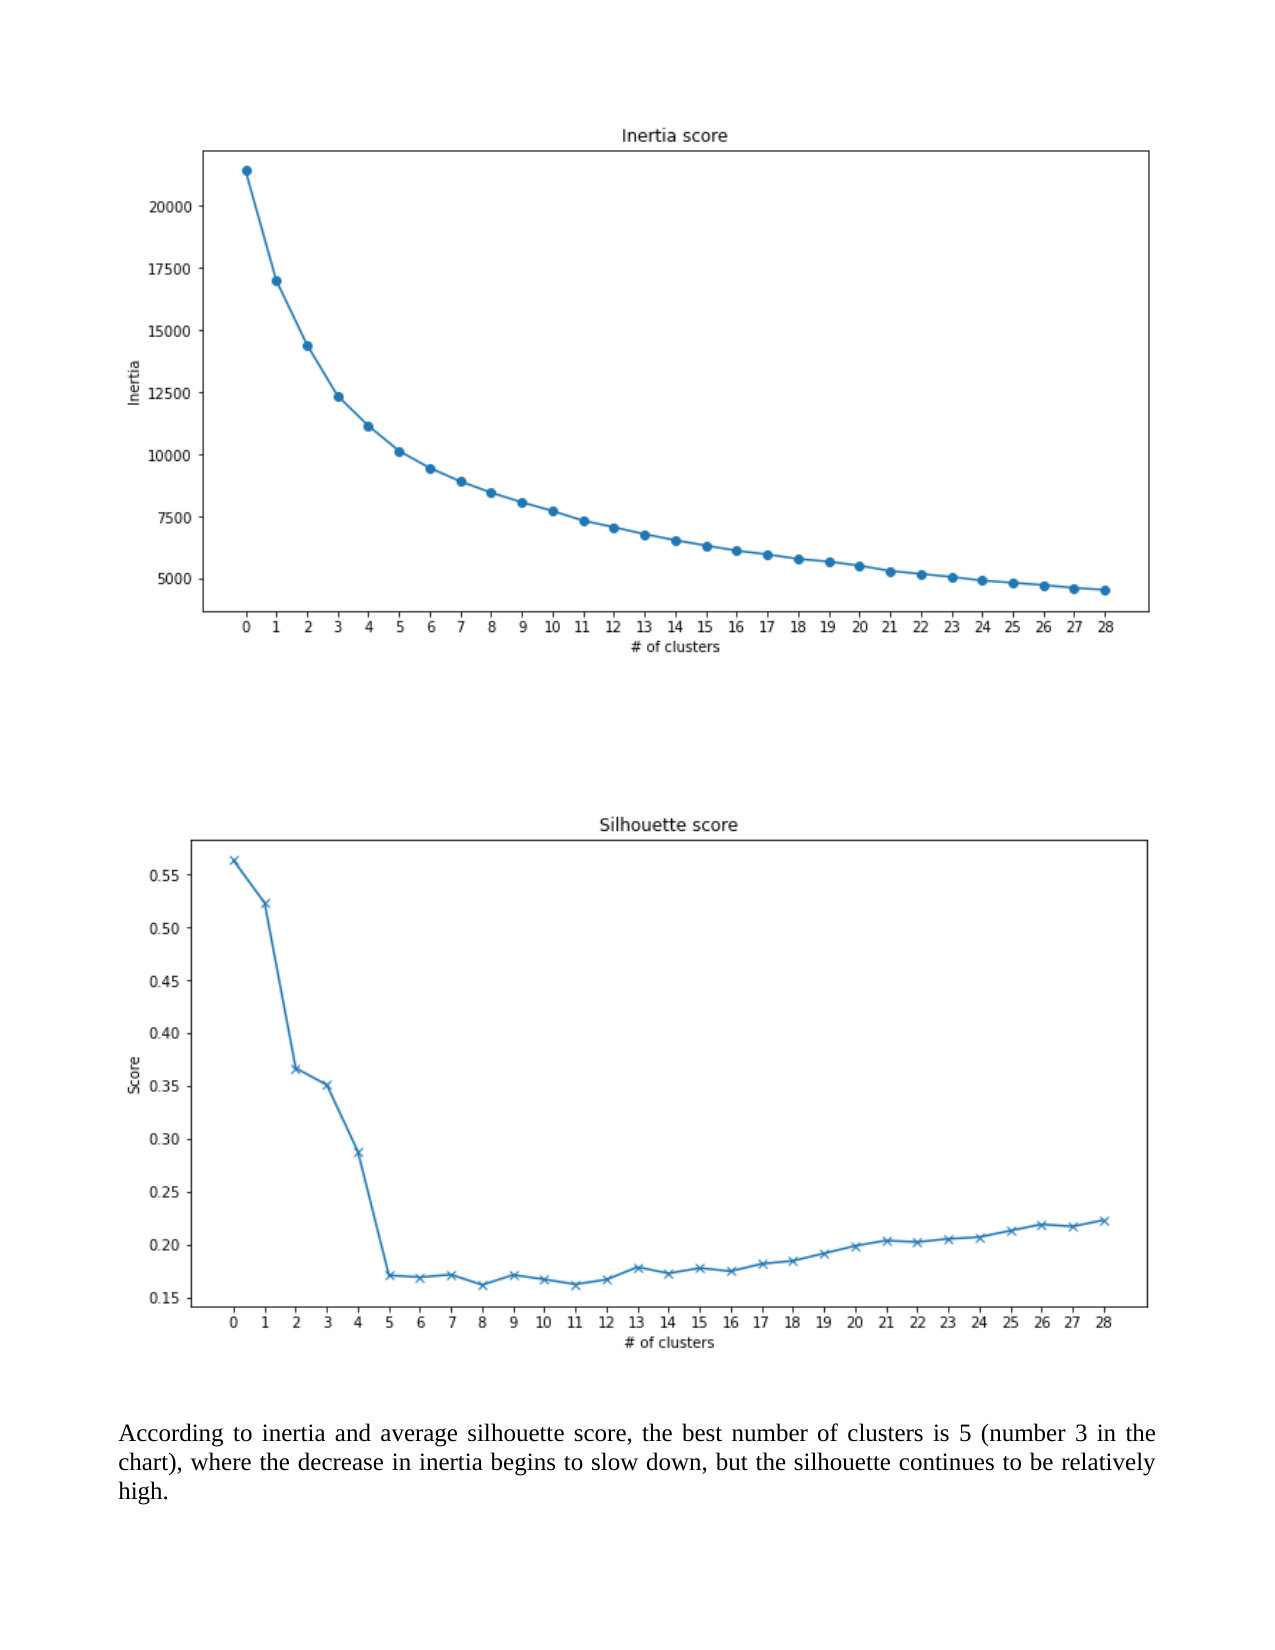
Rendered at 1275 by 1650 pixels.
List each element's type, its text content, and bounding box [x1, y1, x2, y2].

picture [118, 808, 1157, 1361]
text According to inertia and average silhouette score, the best number of clusters is 5 (number 3 in the chart), where the decrease in inertia begins to slow down, but the silhouette continues to be relatively high. [118, 1418, 1157, 1504]
picture [118, 118, 1157, 665]
